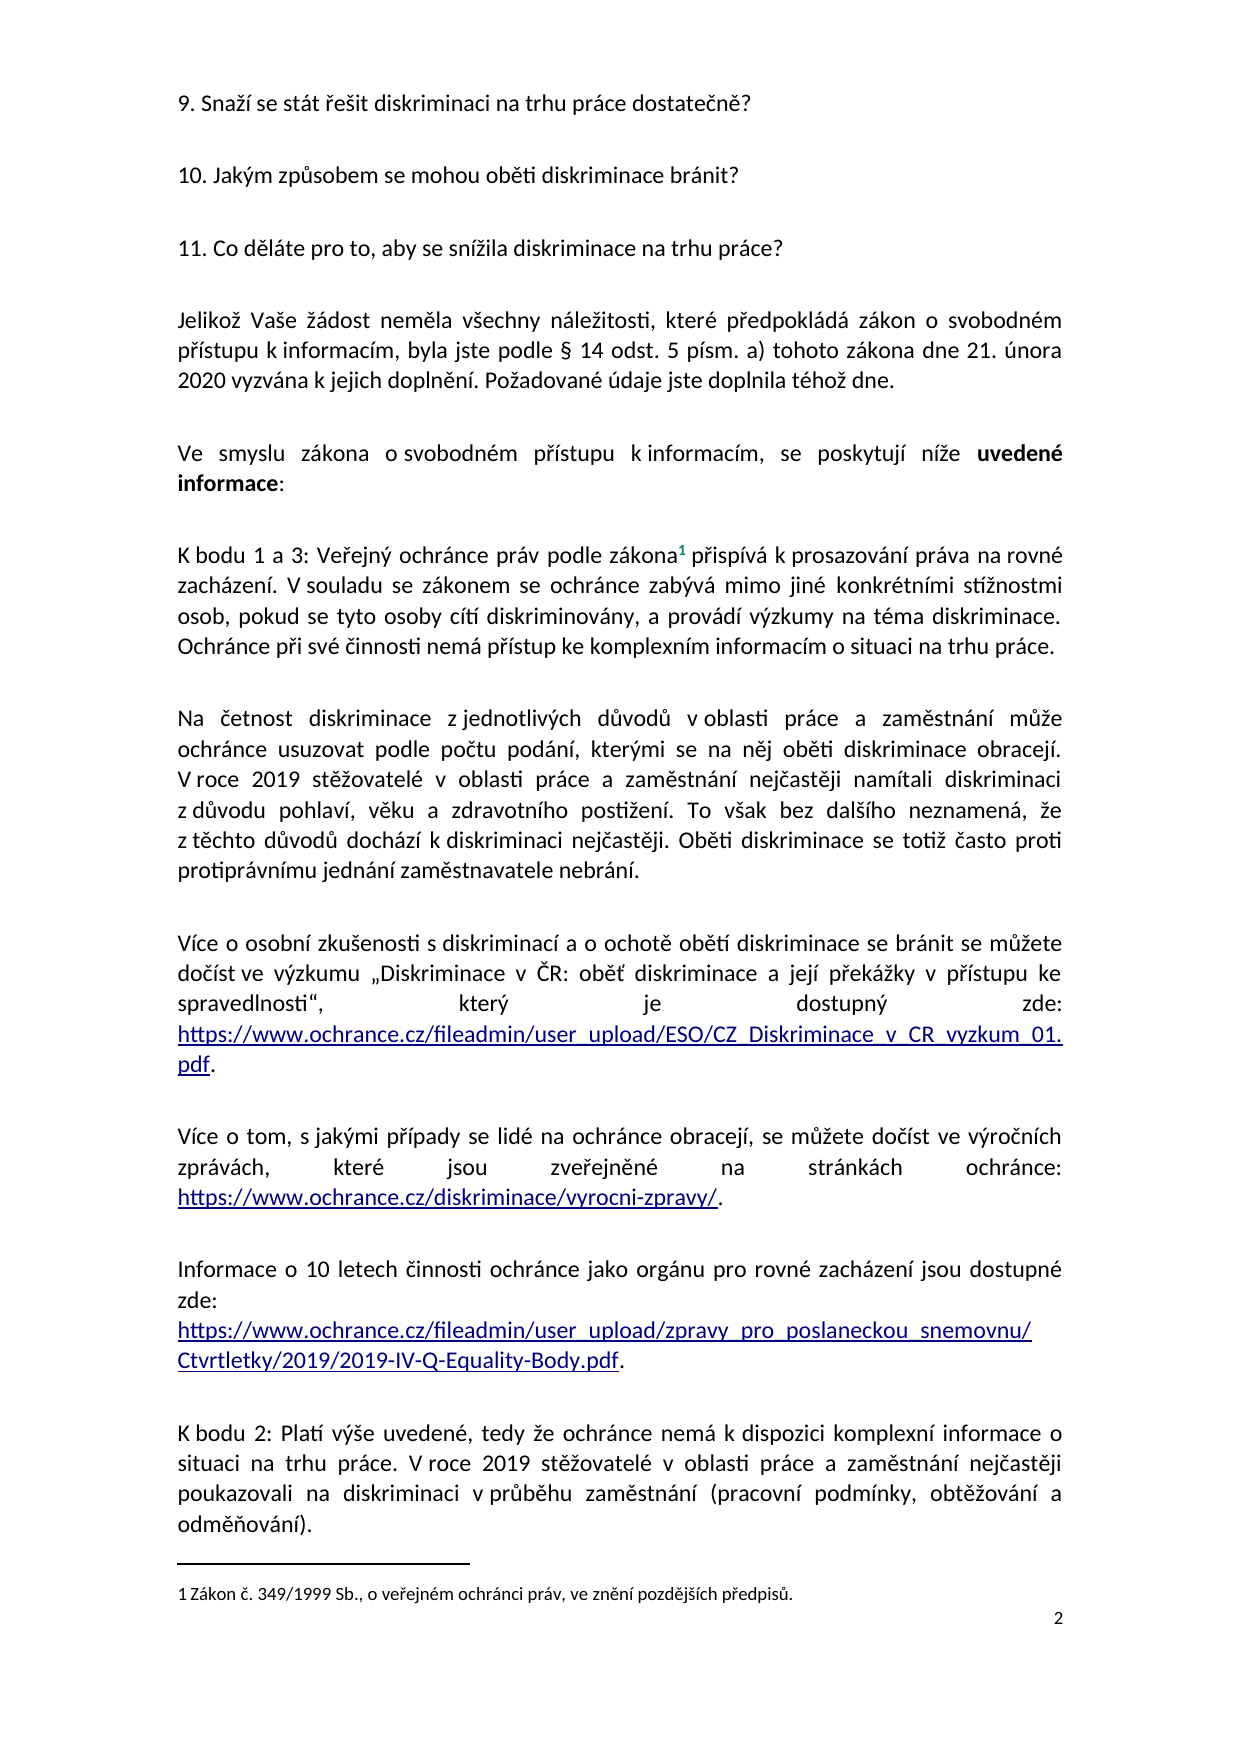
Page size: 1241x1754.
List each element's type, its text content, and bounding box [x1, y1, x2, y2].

text Zákon č. 349/1999 Sb., o veřejném ochránci práv, ve znění pozdějších předpisů. [177, 1577, 1063, 1606]
text Na četnost diskriminace z jednotlivých důvodů v oblasti práce a zaměstnání může ochránce usuzovat podle počtu podání, kterými se na něj oběti diskriminace obracejí. V roce 2019 stěžovatelé v oblasti práce a zaměstnání nejčastěji namítali diskriminaci z důvodu pohlaví, věku a zdravotního postižení. To však bez dalšího neznamená, že z těchto důvodů dochází k diskriminaci nejčastěji. Oběti diskriminace se totiž často proti protiprávnímu jednání zaměstnavatele nebrání. [177, 703, 1063, 885]
text 9. Snaží se stát řešit diskriminaci na trhu práce dostatečně? [177, 88, 1063, 118]
text K bodu 2: Platí výše uvedené, tedy že ochránce nemá k dispozici komplexní informace o situaci na trhu práce. V roce 2019 stěžovatelé v oblasti práce a zaměstnání nejčastěji poukazovali na diskriminaci v průběhu zaměstnání (pracovní podmínky, obtěžování a odměňování). [177, 1418, 1063, 1538]
text Více o osobní zkušenosti s diskriminací a o ochotě obětí diskriminace se bránit se můžete dočíst ve výzkumu „Diskriminace v ČR: oběť diskriminace a její překážky v přístupu ke spravedlnosti“, který je dostupný zde: https://www.ochrance.cz/fileadmin/user_upload/ESO/CZ_Diskriminace_v_CR_vyzkum_01. [177, 928, 1063, 1044]
text Ve smyslu zákona o svobodném přístupu k informacím, se poskytují níže uvedené informace: [177, 438, 1063, 497]
text Více o tom, s jakými případy se lidé na ochránce obracejí, se můžete dočíst ve výročních zprávách, které jsou zveřejněné na stránkách ochránce: https://www.ochrance.cz/diskriminace/vyrocni-zpravy/. [177, 1121, 1063, 1212]
text K bodu 1 a 3: Veřejný ochránce práv podle zákona přispívá k prosazování práva na rovné zacházení. V souladu se zákonem se ochránce zabývá mimo jiné konkrétními stížnostmi osob, pokud se tyto osoby cítí diskriminovány, a provádí výzkumy na téma diskriminace. Ochránce při své činnosti nemá přístup ke komplexním informacím o situaci na trhu práce. [177, 540, 1063, 661]
text Jelikož Vaše žádost neměla všechny náležitosti, které předpokládá zákon o svobodném přístupu k informacím, byla jste podle § 14 odst. 5 písm. a) tohoto zákona dne 21. února 2020 vyzvána k jejich doplnění. Požadované údaje jste doplnila téhož dne. [177, 305, 1063, 395]
text 10. Jakým způsobem se mohou oběti diskriminace bránit? [177, 161, 1063, 190]
text pdf. [177, 1045, 1063, 1079]
text Informace o 10 letech činnosti ochránce jako orgánu pro rovné zacházení jsou dostupné zde: https://www.ochrance.cz/fileadmin/user_upload/zpravy_pro_poslaneckou_snemovnu/Ctvrtletky/2019/2019-IV-Q-Equality-Body.pdf. [177, 1254, 1063, 1375]
text 11. Co děláte pro to, aby se snížila diskriminace na trhu práce? [177, 233, 1063, 262]
